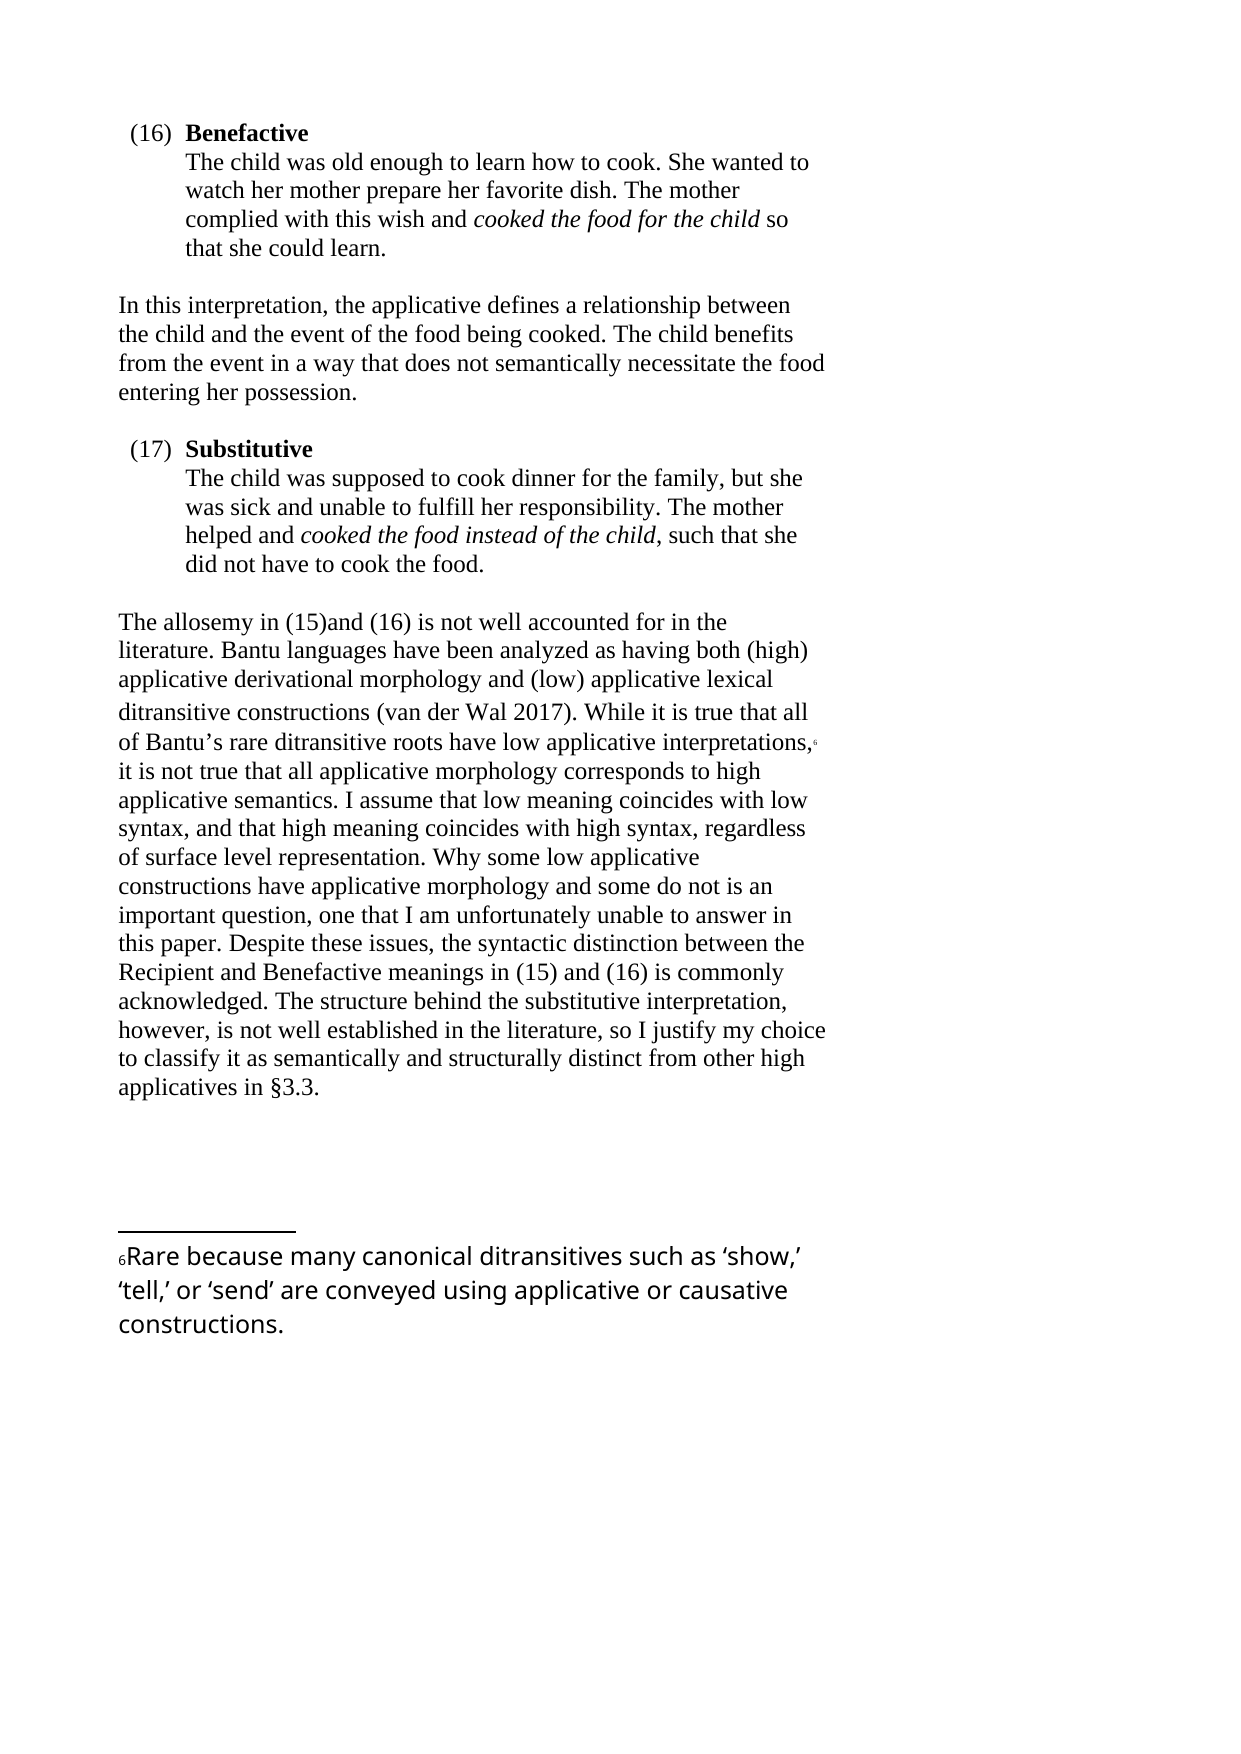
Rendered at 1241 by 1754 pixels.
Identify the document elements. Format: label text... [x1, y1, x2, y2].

text Rare because many canonical ditransitives such as ‘show,’ ‘tell,’ or ‘send’ are conveyed using applicative or causative constructions. [118, 1238, 827, 1341]
text In this interpretation, the applicative defines a relationship between the child and the event of the food being cooked. The child benefits from the event in a way that does not semantically necessitate the food entering her possession. [118, 291, 827, 406]
list Substitutive [130, 434, 827, 463]
text The child was supposed to cook dinner for the family, but she was sick and unable to fulfill her responsibility. The mother helped and cooked the food instead of the child, such that she did not have to cook the food. [185, 463, 827, 578]
text The allosemy in (15)and (16) is not well accounted for in the literature. Bantu languages have been analyzed as having both (high) applicative derivational morphology and (low) applicative lexical ditransitive constructions (van der Wal 2017). While it is true that all of Bantu’s rare ditransitive roots have low applicative interpretations, it is not true that all applicative morphology corresponds to high applicative semantics. I assume that low meaning coincides with low syntax, and that high meaning coincides with high syntax, regardless of surface level representation. Why some low applicative constructions have applicative morphology and some do not is an important question, one that I am unfortunately unable to answer in this paper. Despite these issues, the syntactic distinction between the Recipient and Benefactive meanings in (15) and (16) is commonly acknowledged. The structure behind the substitutive interpretation, however, is not well established in the literature, so I justify my choice to classify it as semantically and structurally distinct from other high applicatives in §3.3. [118, 607, 827, 1101]
list Benefactive [130, 118, 827, 147]
text The child was old enough to learn how to cook. She wanted to watch her mother prepare her favorite dish. The mother complied with this wish and cooked the food for the child so that she could learn. [185, 147, 827, 262]
